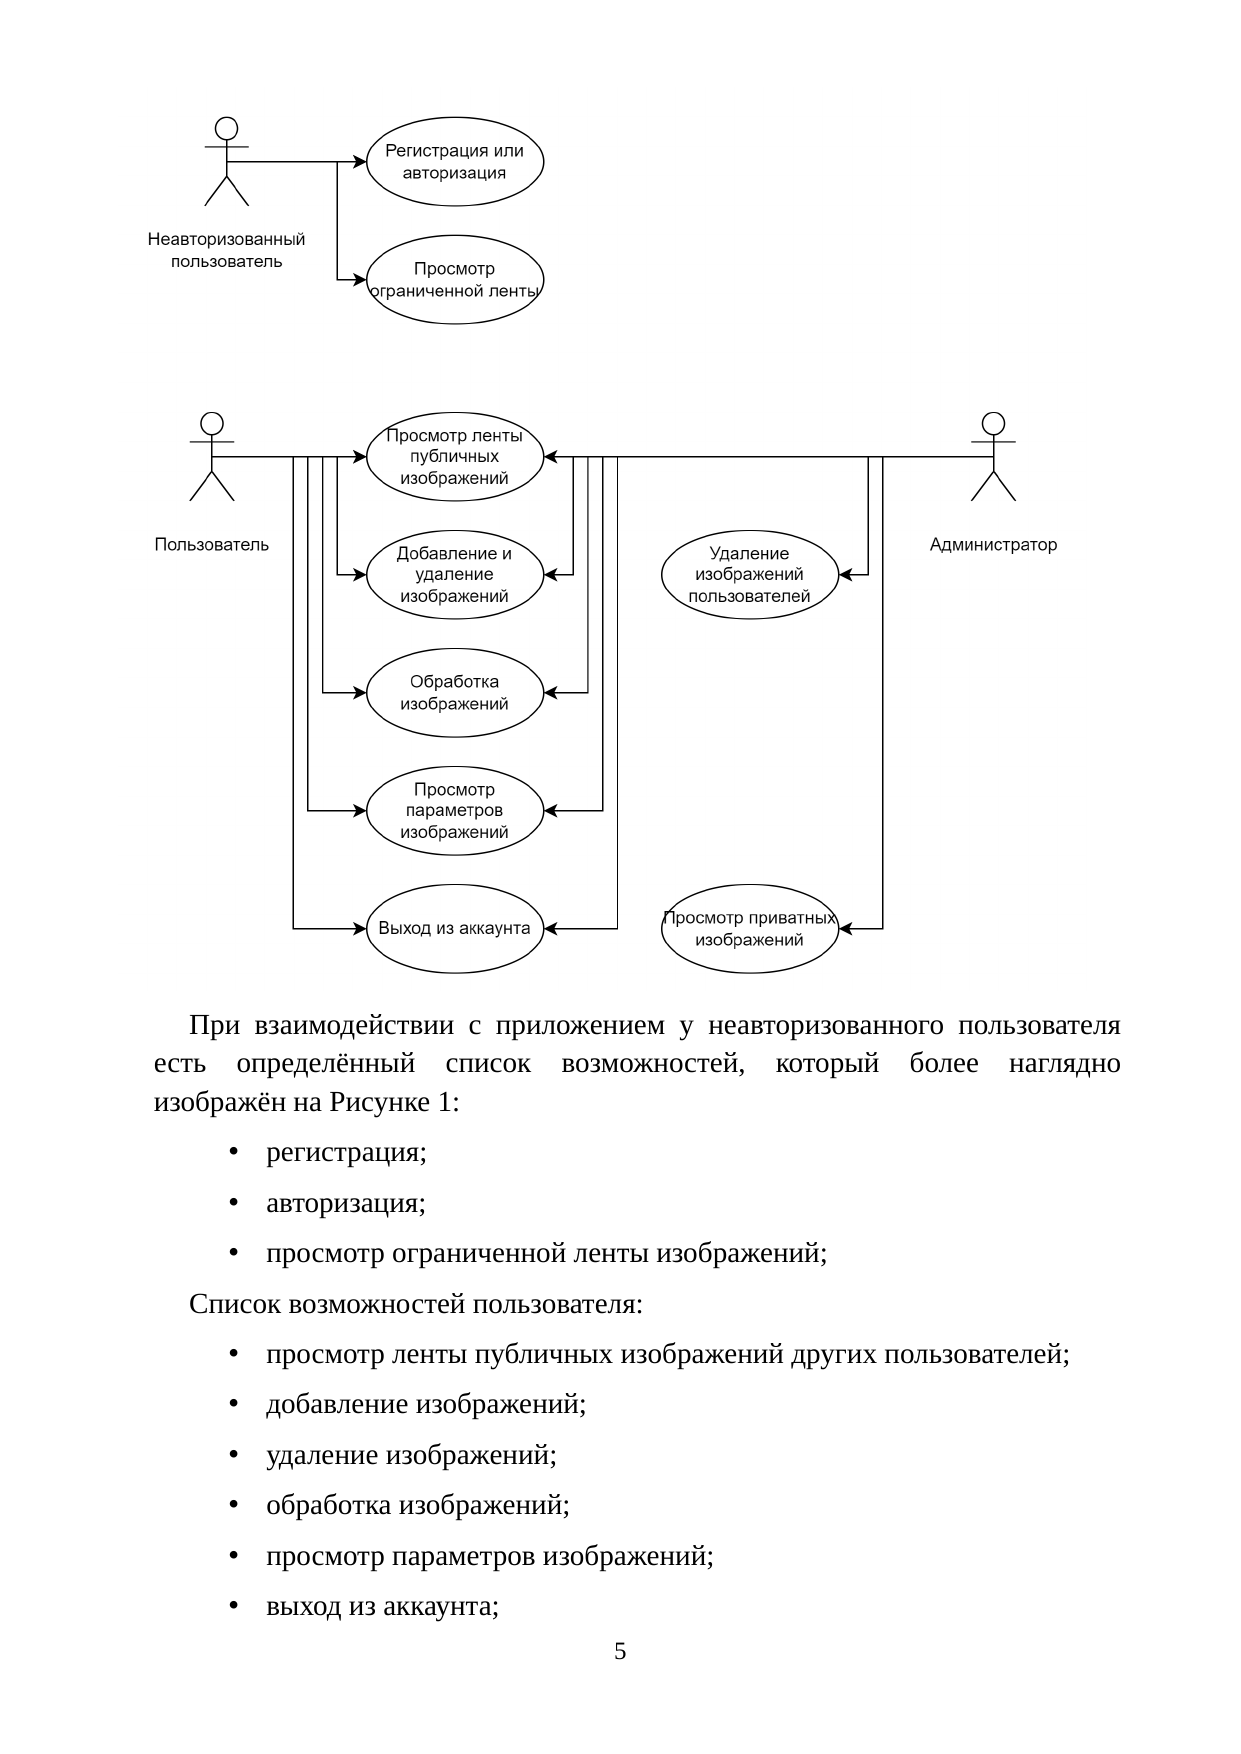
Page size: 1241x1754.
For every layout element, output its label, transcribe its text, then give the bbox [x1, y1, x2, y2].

text Список возможностей пользователя: [153, 1286, 1122, 1319]
list выход из аккаунта; [228, 1588, 1122, 1622]
list просмотр ленты публичных изображений других пользователей; [228, 1336, 1122, 1370]
list авторизация; [228, 1185, 1122, 1218]
list добавление изображений; [228, 1386, 1122, 1420]
list регистрация; [228, 1134, 1122, 1168]
list просмотр ограниченной ленты изображений; [228, 1235, 1122, 1269]
text При взаимодействии с приложением у неавторизованного пользователя есть определённый список возможностей, который более наглядно изображён на Рисунке 1: [153, 1007, 1122, 1118]
list удаление изображений; [228, 1437, 1122, 1471]
list обработка изображений; [228, 1487, 1122, 1521]
list просмотр параметров изображений; [228, 1538, 1122, 1571]
